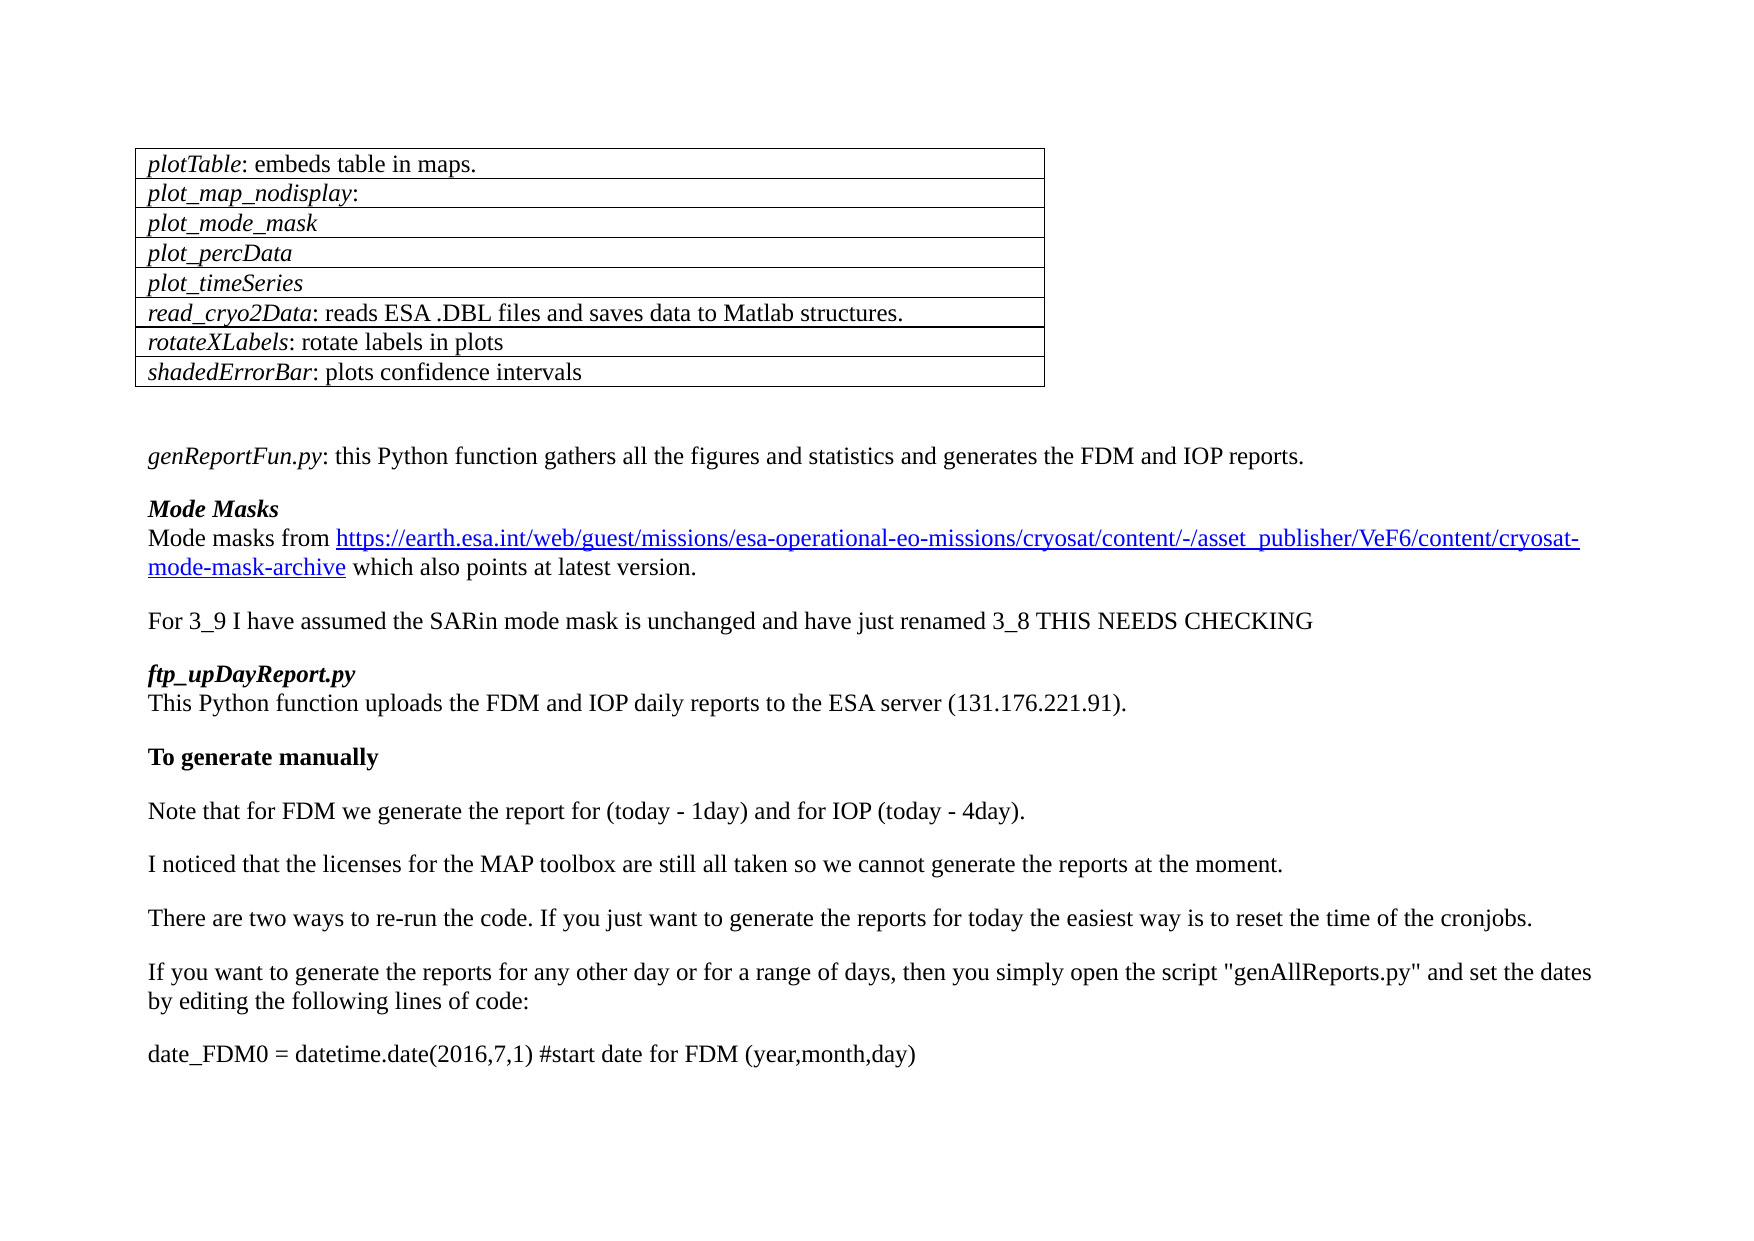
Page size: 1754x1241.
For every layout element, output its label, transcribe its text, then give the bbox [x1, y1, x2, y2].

text date_FDM0 = datetime.date(2016,7,1) #start date for FDM (year,month,day) [148, 1039, 1606, 1068]
text For 3_9 I have assumed the SARin mode mask is unchanged and have just renamed 3_8 THIS NEEDS CHECKING [148, 606, 1606, 634]
table_cell plot_percData [136, 238, 1044, 267]
text To generate manually [148, 742, 1606, 771]
table_cell plot_map_nodisplay: [136, 179, 1044, 207]
table_cell plot_mode_mask [136, 208, 1044, 237]
text genReportFun.py: this Python function gathers all the figures and statistics and generates the FDM and IOP reports. [148, 441, 1606, 469]
table_cell plotTable: embeds table in maps. [136, 149, 1044, 177]
text I noticed that the licenses for the MAP toolbox are still all taken so we cannot generate the reports at the moment. [148, 849, 1606, 878]
text Mode masks from https://earth.esa.int/web/guest/missions/esa-operational-eo-missions/cryosat/content/-/asset_publisher/VeF6/content/cryosat-mode-mask-archive which also points at latest version. [148, 523, 1606, 581]
table_cell rotateXLabels: rotate labels in plots [136, 328, 1044, 356]
text ftp_upDayReport.py [148, 659, 1606, 688]
text If you want to generate the reports for any other day or for a range of days, then you simply open the script "genAllReports.py" and set the dates by editing the following lines of code: [148, 957, 1606, 1014]
table_cell plot_timeSeries [136, 268, 1044, 297]
table_cell shadedErrorBar: plots confidence intervals [136, 357, 1044, 386]
text Note that for FDM we generate the report for (today - 1day) and for IOP (today - 4day). [148, 796, 1606, 824]
table_cell read_cryo2Data: reads ESA .DBL files and saves data to Matlab structures. [136, 298, 1044, 326]
text There are two ways to re-run the code. If you just want to generate the reports for today the easiest way is to reset the time of the cronjobs. [148, 903, 1606, 932]
text This Python function uploads the FDM and IOP daily reports to the ESA server (131.176.221.91). [148, 688, 1606, 717]
text Mode Masks [148, 494, 1606, 523]
